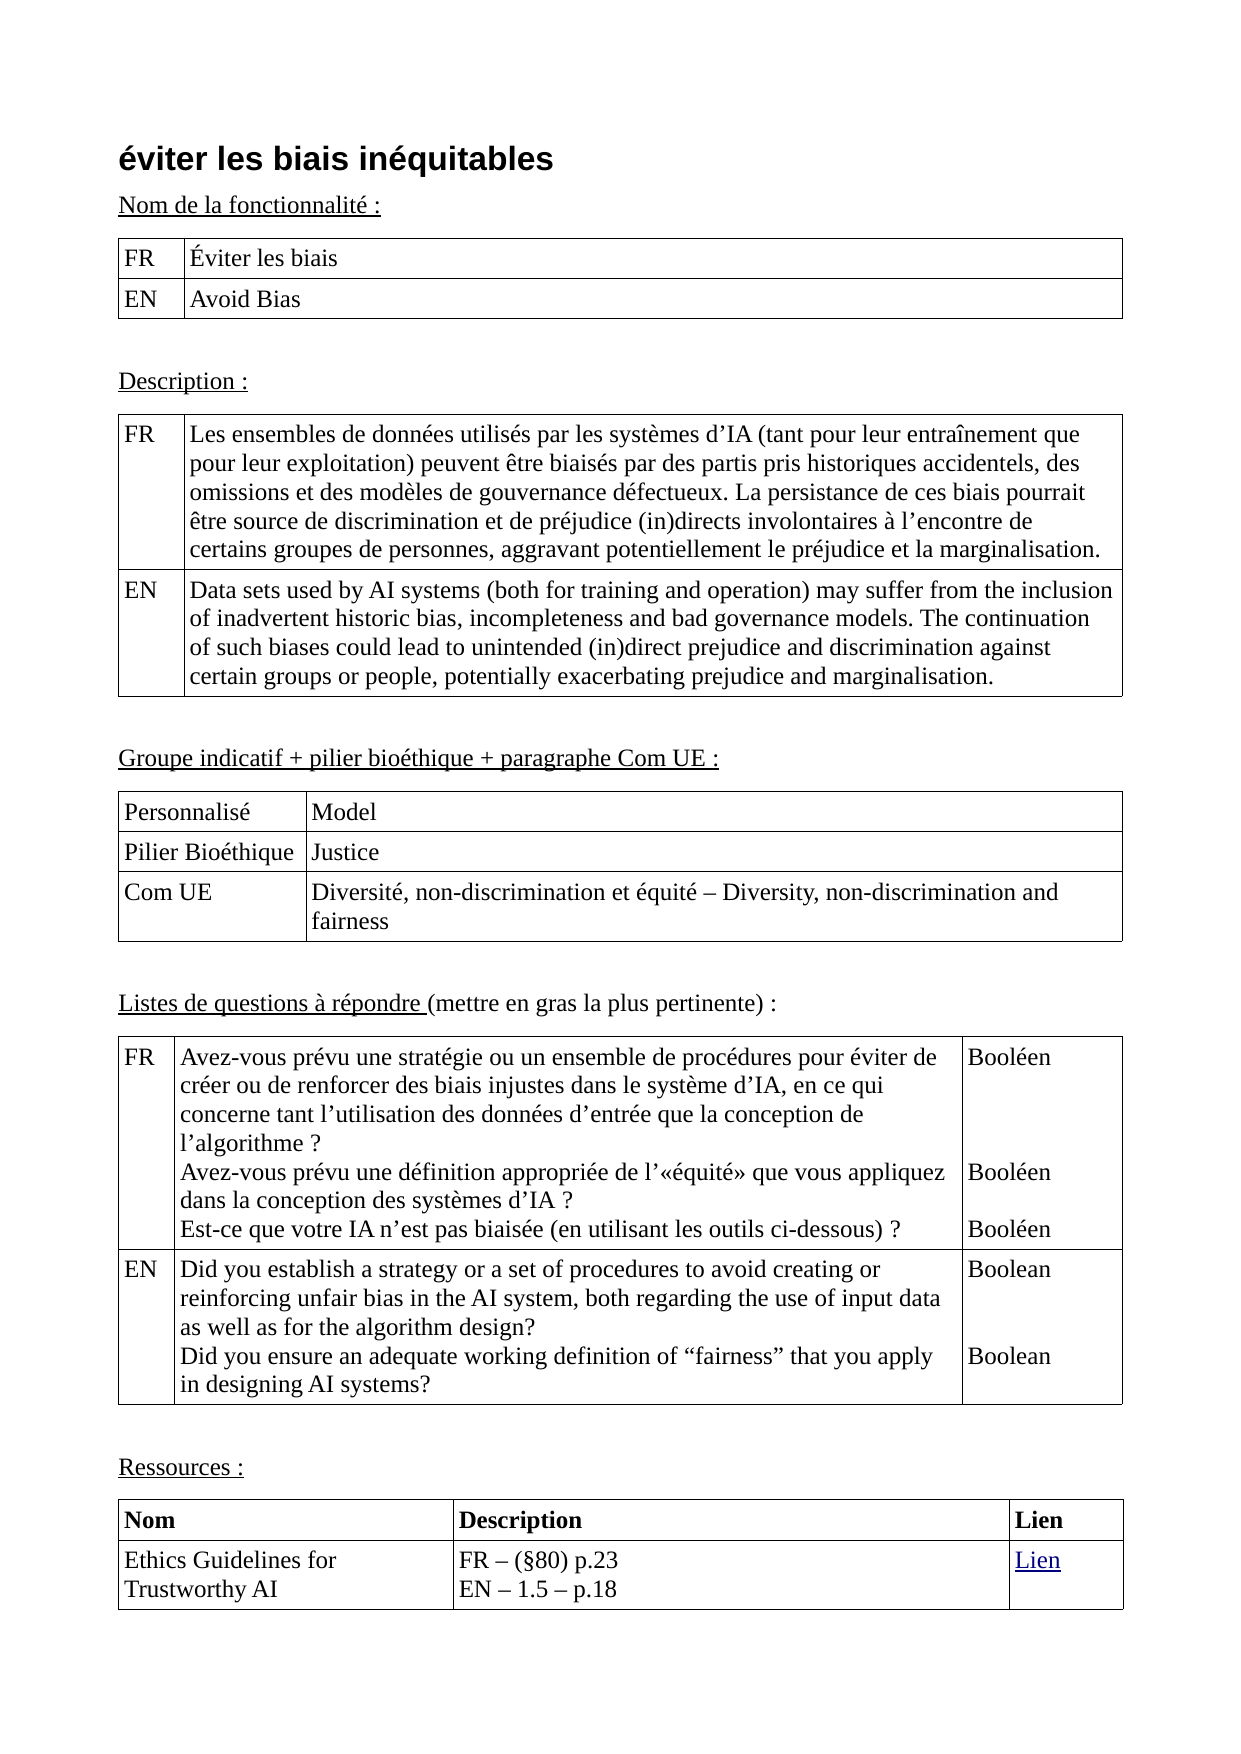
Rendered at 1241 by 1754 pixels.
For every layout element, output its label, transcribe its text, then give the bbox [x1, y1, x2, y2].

table_cell EN [119, 570, 184, 696]
table_header FR [119, 239, 184, 278]
table_header Personnalisé [119, 792, 306, 831]
table_cell Lien [1010, 1541, 1123, 1609]
table_cell EN [119, 279, 184, 318]
text Listes de questions à répondre (mettre en gras la plus pertinente) : [118, 988, 1122, 1017]
table_cell Pilier Bioéthique [119, 832, 306, 871]
table_header FR [119, 415, 184, 569]
table_cell Avoid Bias [185, 279, 1122, 318]
table_cell Did you establish a strategy or a set of procedures to avoid creating or reinforcing unfair bias in the AI system, both regarding the use of input data as well as for the algorithm design? Did you ensure an adequate working definition of “fairness” that you apply in designing AI systems? [175, 1250, 962, 1404]
table_cell FR – (§80) p.23 EN – 1.5 – p.18 [454, 1541, 1009, 1609]
text Groupe indicatif + pilier bioéthique + paragraphe Com UE : [118, 743, 1122, 772]
table_header Description [454, 1500, 1009, 1539]
text Nom de la fonctionnalité : [118, 190, 1122, 219]
table_header FR [119, 1037, 174, 1249]
table_header Les ensembles de données utilisés par les systèmes d’IA (tant pour leur entraînement que pour leur exploitation) peuvent être biaisés par des partis pris historiques accidentels, des omissions et des modèles de gouvernance défectueux. La persistance de ces biais pourrait être source de discrimination et de préjudice (in)directs involontaires à l’encontre de certains groupes de personnes, aggravant potentiellement le préjudice et la marginalisation. [185, 415, 1122, 569]
table_cell Justice [307, 832, 1122, 871]
text Description : [118, 366, 1122, 395]
table_cell Com UE [119, 872, 306, 941]
table_cell Boolean Boolean [963, 1250, 1122, 1404]
table_cell EN [119, 1250, 174, 1404]
subtitle éviter les biais inéquitables [118, 139, 1122, 178]
table_header Nom [119, 1500, 453, 1539]
table_header Lien [1010, 1500, 1123, 1539]
table_cell Data sets used by AI systems (both for training and operation) may suffer from the inclusion of inadvertent historic bias, incompleteness and bad governance models. The continuation of such biases could lead to unintended (in)direct prejudice and discrimination against certain groups or people, potentially exacerbating prejudice and marginalisation. [185, 570, 1122, 696]
table_header Model [307, 792, 1122, 831]
table_cell Diversité, non-discrimination et équité – Diversity, non-discrimination and fairness [307, 872, 1122, 941]
table_header Booléen Booléen Booléen [963, 1037, 1122, 1249]
table_header Avez-vous prévu une stratégie ou un ensemble de procédures pour éviter de créer ou de renforcer des biais injustes dans le système d’IA, en ce qui concerne tant l’utilisation des données d’entrée que la conception de l’algorithme ? Avez-vous prévu une définition appropriée de l’«équité» que vous appliquez dans la conception des systèmes d’IA ? Est-ce que votre IA n’est pas biaisée (en utilisant les outils ci-dessous) ? [175, 1037, 962, 1249]
text Ressources : [118, 1452, 1122, 1480]
table_cell Ethics Guidelines for Trustworthy AI [119, 1541, 453, 1609]
table_header Éviter les biais [185, 239, 1122, 278]
